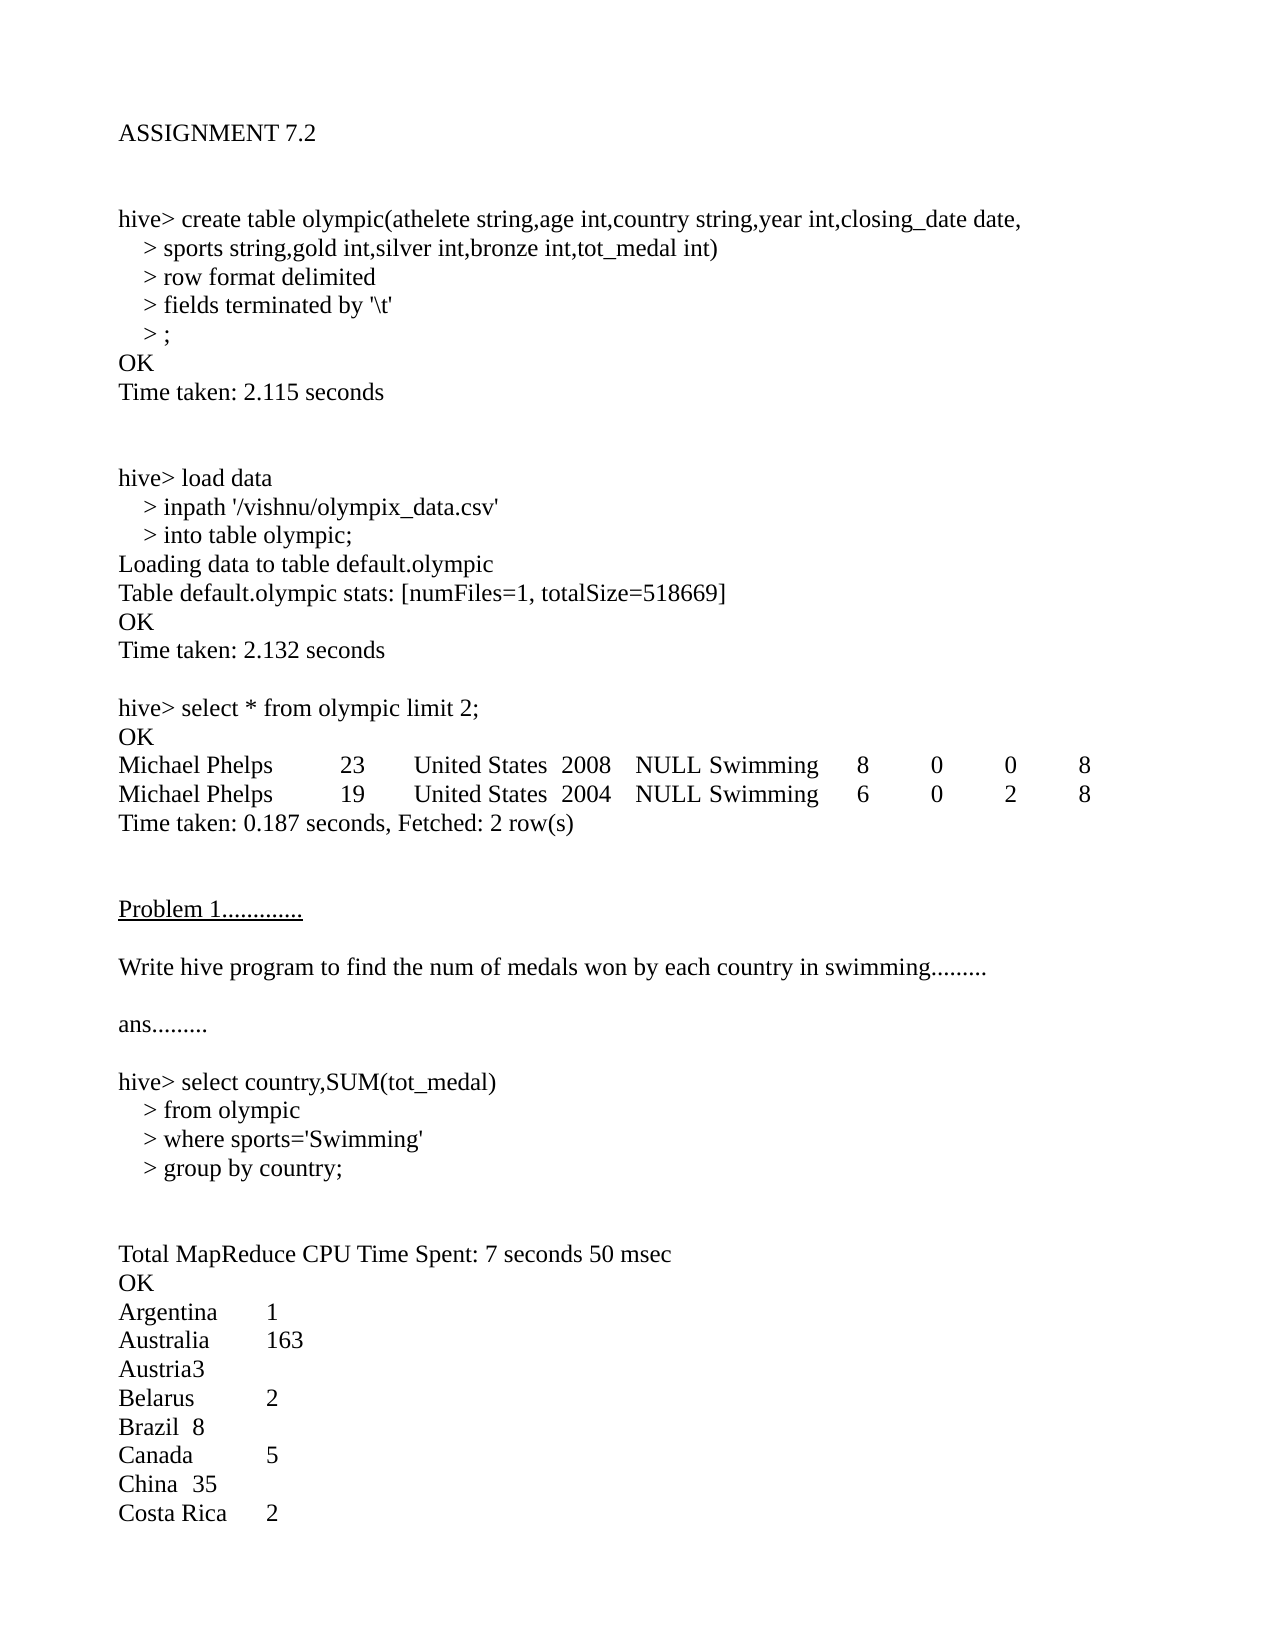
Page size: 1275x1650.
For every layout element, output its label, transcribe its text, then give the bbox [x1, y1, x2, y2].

text ASSIGNMENT 7.2 [118, 118, 1157, 147]
text Write hive program to find the num of medals won by each country in swimming......... [118, 952, 1157, 981]
text > sports string,gold int,silver int,bronze int,tot_medal int) [118, 233, 1157, 262]
text Argentina 1 [118, 1297, 1157, 1326]
text Time taken: 2.132 seconds [118, 636, 1157, 664]
text > into table olympic; [118, 521, 1157, 549]
text > ; [118, 319, 1157, 348]
text OK [118, 348, 1157, 377]
text Australia 163 [118, 1326, 1157, 1354]
text hive> select country,SUM(tot_medal) [118, 1067, 1157, 1096]
text > where sports='Swimming' [118, 1124, 1157, 1153]
text OK [118, 607, 1157, 636]
text Table default.olympic stats: [numFiles=1, totalSize=518669] [118, 578, 1157, 607]
text > inpath '/vishnu/olympix_data.csv' [118, 492, 1157, 521]
text Time taken: 2.115 seconds [118, 377, 1157, 406]
text > from olympic [118, 1096, 1157, 1124]
text hive> select * from olympic limit 2; [118, 693, 1157, 722]
text Problem 1............. [118, 894, 1157, 923]
text > row format delimited [118, 262, 1157, 291]
text Michael Phelps 23 United States 2008 NULL Swimming 8 0 0 8 [118, 751, 1157, 779]
text Costa Rica 2 [118, 1498, 1157, 1527]
text ans......... [118, 1009, 1157, 1038]
text > fields terminated by '\t' [118, 291, 1157, 319]
text Canada 5 [118, 1441, 1157, 1469]
text hive> create table olympic(athelete string,age int,country string,year int,closing_date date, [118, 204, 1157, 233]
text Michael Phelps 19 United States 2004 NULL Swimming 6 0 2 8 [118, 779, 1157, 808]
text OK [118, 1268, 1157, 1297]
text > group by country; [118, 1153, 1157, 1182]
text China 35 [118, 1469, 1157, 1498]
text hive> load data [118, 463, 1157, 492]
text Austria 3 [118, 1354, 1157, 1383]
text Total MapReduce CPU Time Spent: 7 seconds 50 msec [118, 1239, 1157, 1268]
text Time taken: 0.187 seconds, Fetched: 2 row(s) [118, 808, 1157, 837]
text Belarus 2 [118, 1383, 1157, 1412]
text OK [118, 722, 1157, 751]
text Loading data to table default.olympic [118, 549, 1157, 578]
text Brazil 8 [118, 1412, 1157, 1441]
